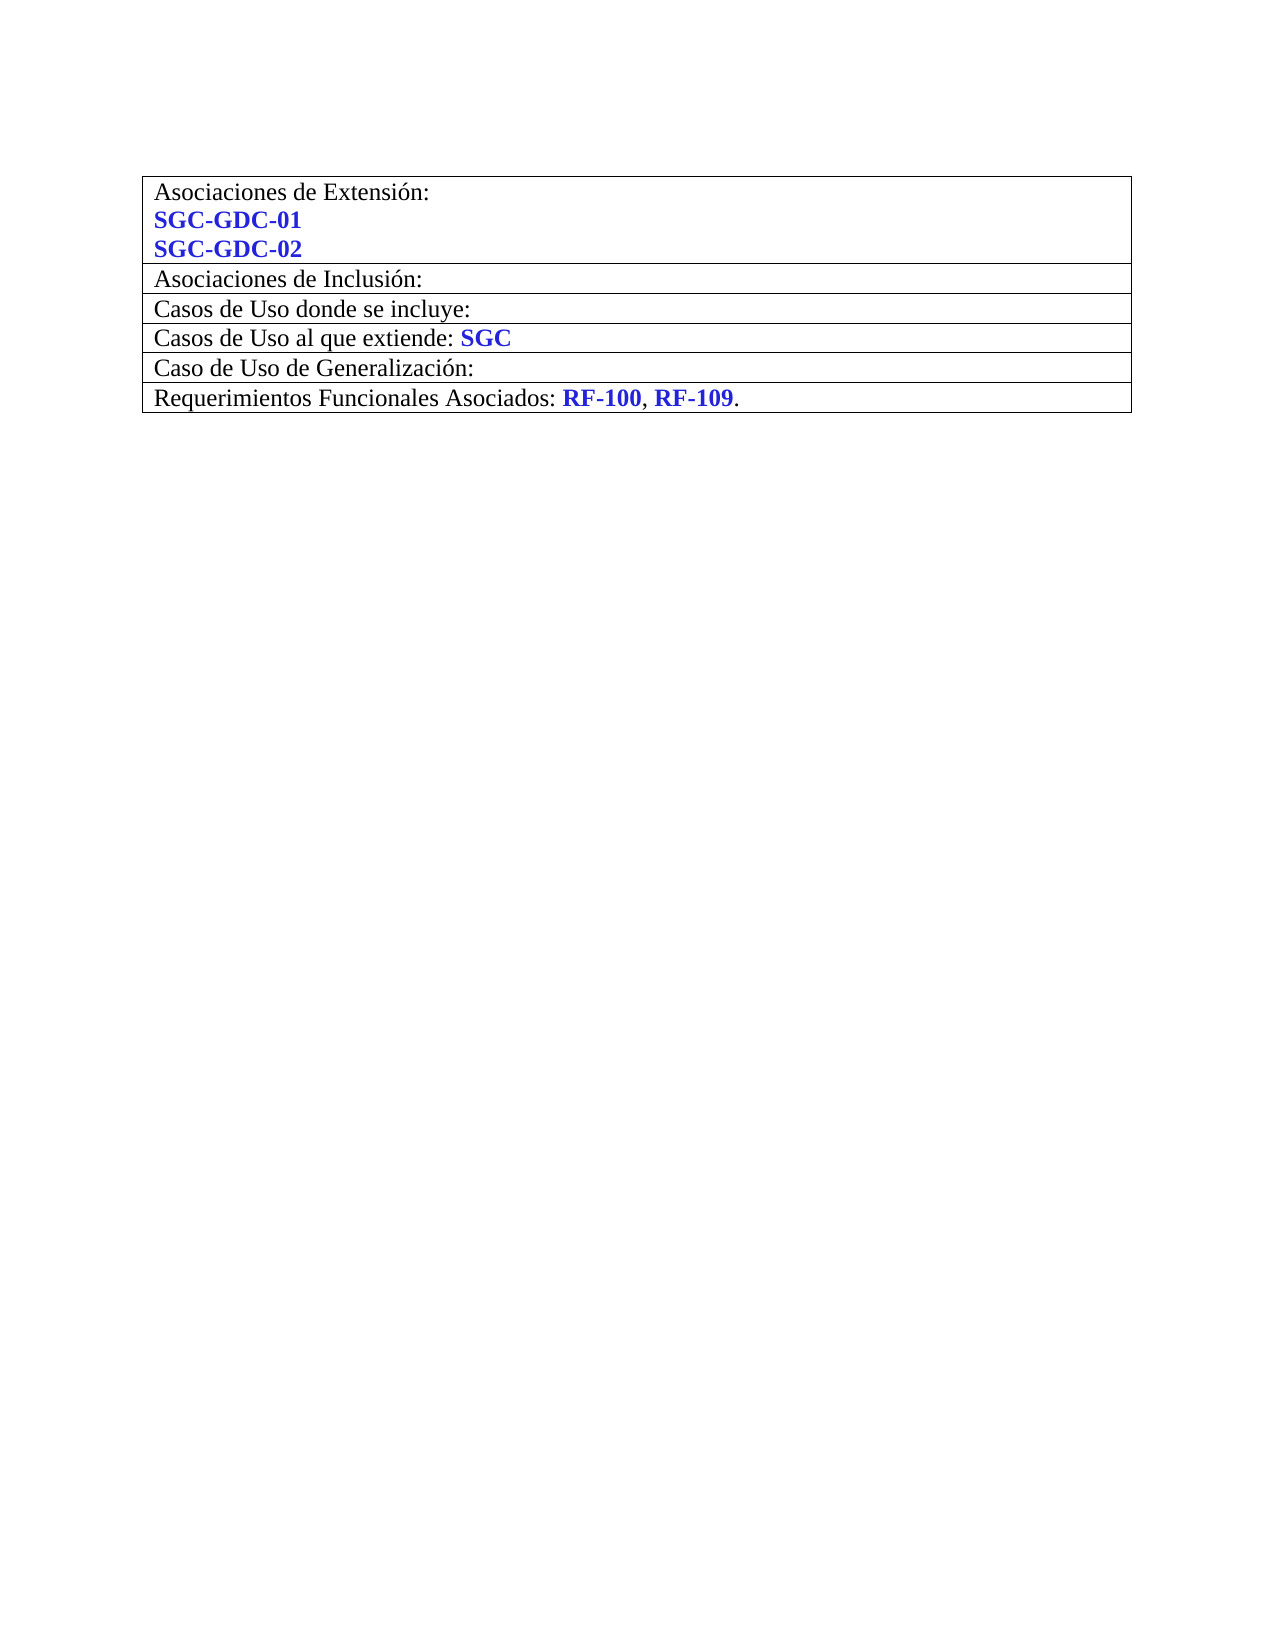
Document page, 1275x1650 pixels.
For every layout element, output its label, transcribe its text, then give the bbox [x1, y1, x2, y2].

table_cell Caso de Uso de Generalización: [143, 353, 1131, 382]
table_cell Asociaciones de Inclusión: [143, 264, 1131, 293]
table_cell Requerimientos Funcionales Asociados: RF-100, RF-109. [143, 383, 1131, 412]
table_header Asociaciones de Extensión: SGC-GDC-01 SGC-GDC-02 [143, 177, 1131, 263]
table_cell Casos de Uso donde se incluye: [143, 294, 1131, 322]
table_cell Casos de Uso al que extiende: SGC [143, 324, 1131, 352]
